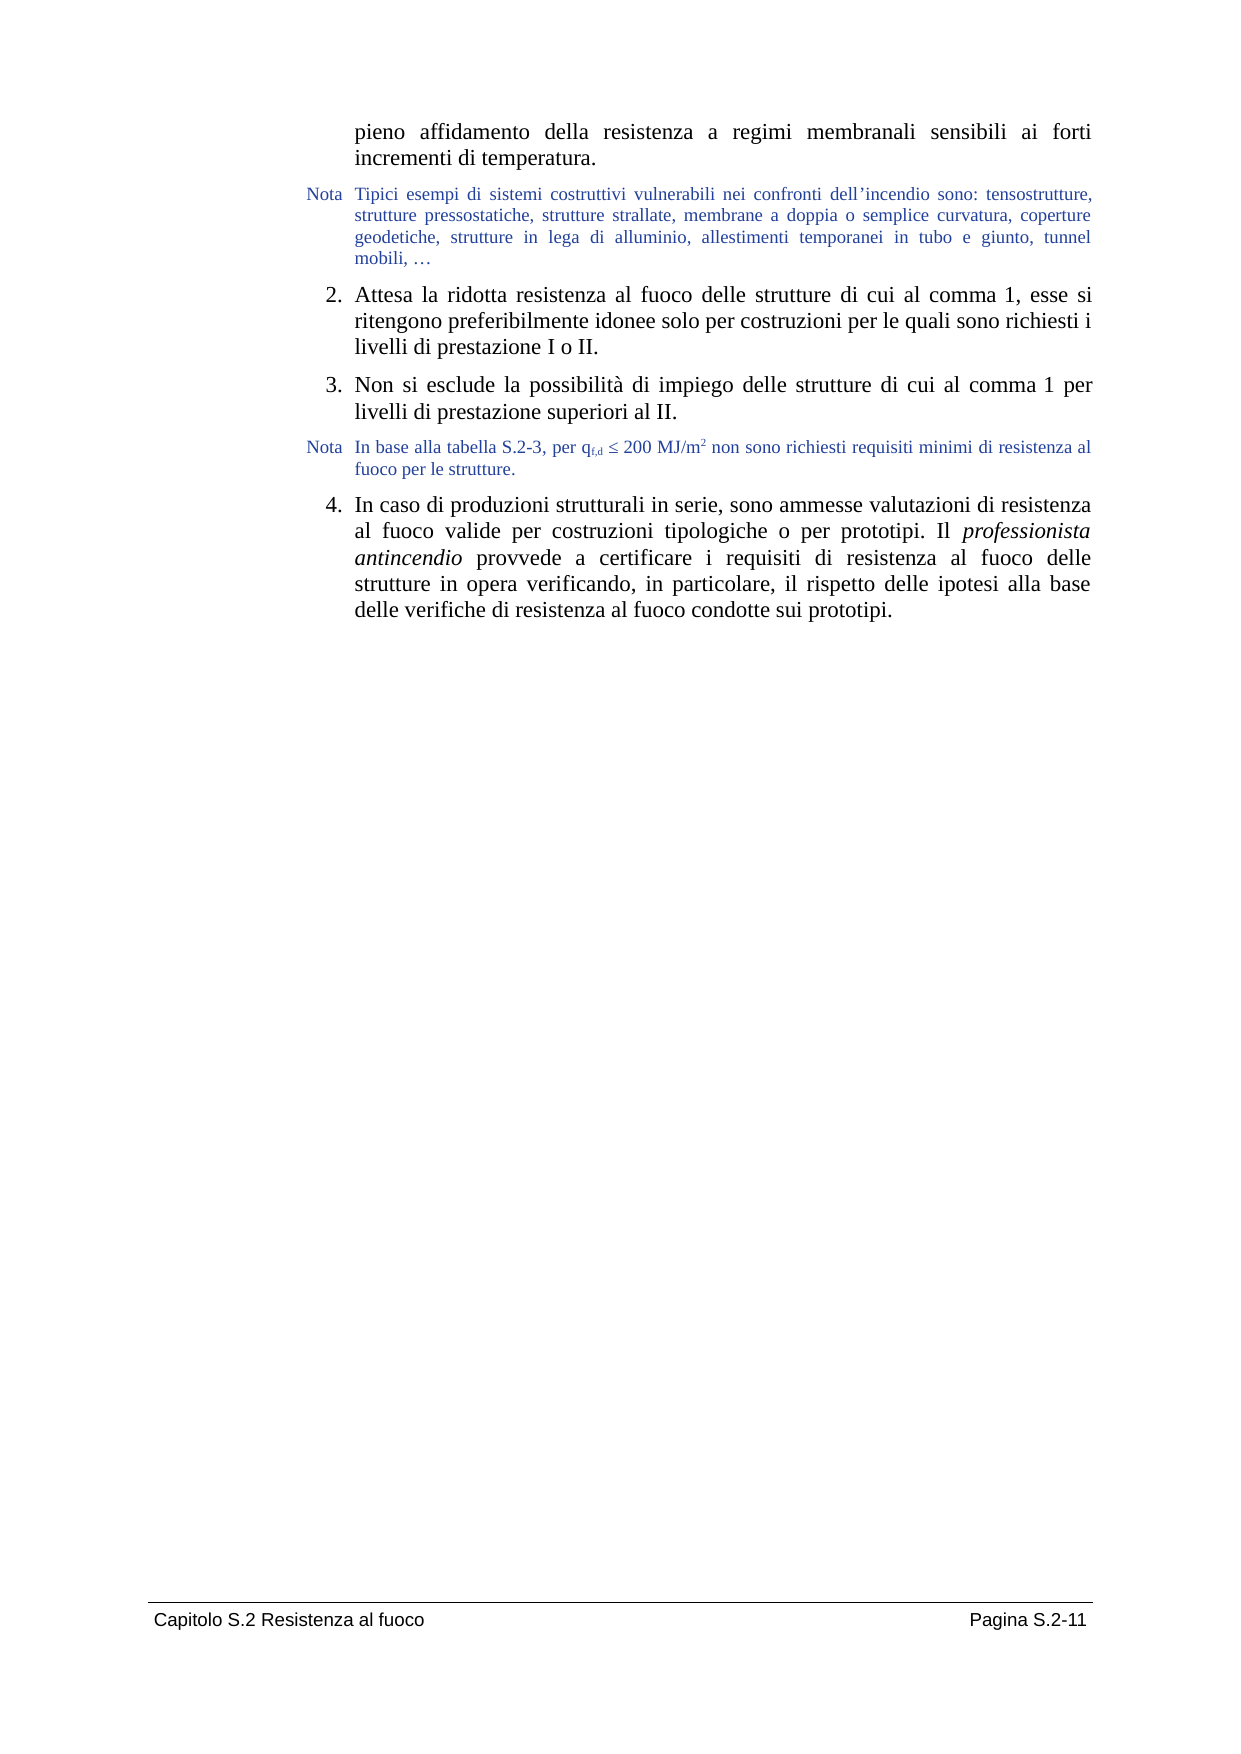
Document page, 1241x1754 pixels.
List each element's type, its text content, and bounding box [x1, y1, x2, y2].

list In base alla tabella S.2-3, per qf,d ≤ 200 MJ/m2 non sono richiesti requisiti minimi di resistenza al fuoco per le strutture. [342, 436, 1093, 479]
list In caso di produzioni strutturali in serie, sono ammesse valutazioni di resistenza al fuoco valide per costruzioni tipologiche o per prototipi. Il professionista antincendio provvede a certificare i requisiti di resistenza al fuoco delle strutture in opera verificando, in particolare, il rispetto delle ipotesi alla base delle verifiche di resistenza al fuoco condotte sui prototipi. [342, 491, 1093, 623]
list Non si esclude la possibilità di impiego delle strutture di cui al comma 1 per livelli di prestazione superiori al II. [342, 371, 1093, 424]
list pieno affidamento della resistenza a regimi membranali sensibili ai forti incrementi di temperatura. [342, 118, 1093, 171]
list Attesa la ridotta resistenza al fuoco delle strutture di cui al comma 1, esse si ritengono preferibilmente idonee solo per costruzioni per le quali sono richiesti i livelli di prestazione I o II. [342, 281, 1093, 360]
list Tipici esempi di sistemi costruttivi vulnerabili nei confronti dell’incendio sono: tensostrutture, strutture pressostatiche, strutture strallate, membrane a doppia o semplice curvatura, coperture geodetiche, strutture in lega di alluminio, allestimenti temporanei in tubo e giunto, tunnel mobili, … [342, 183, 1093, 269]
